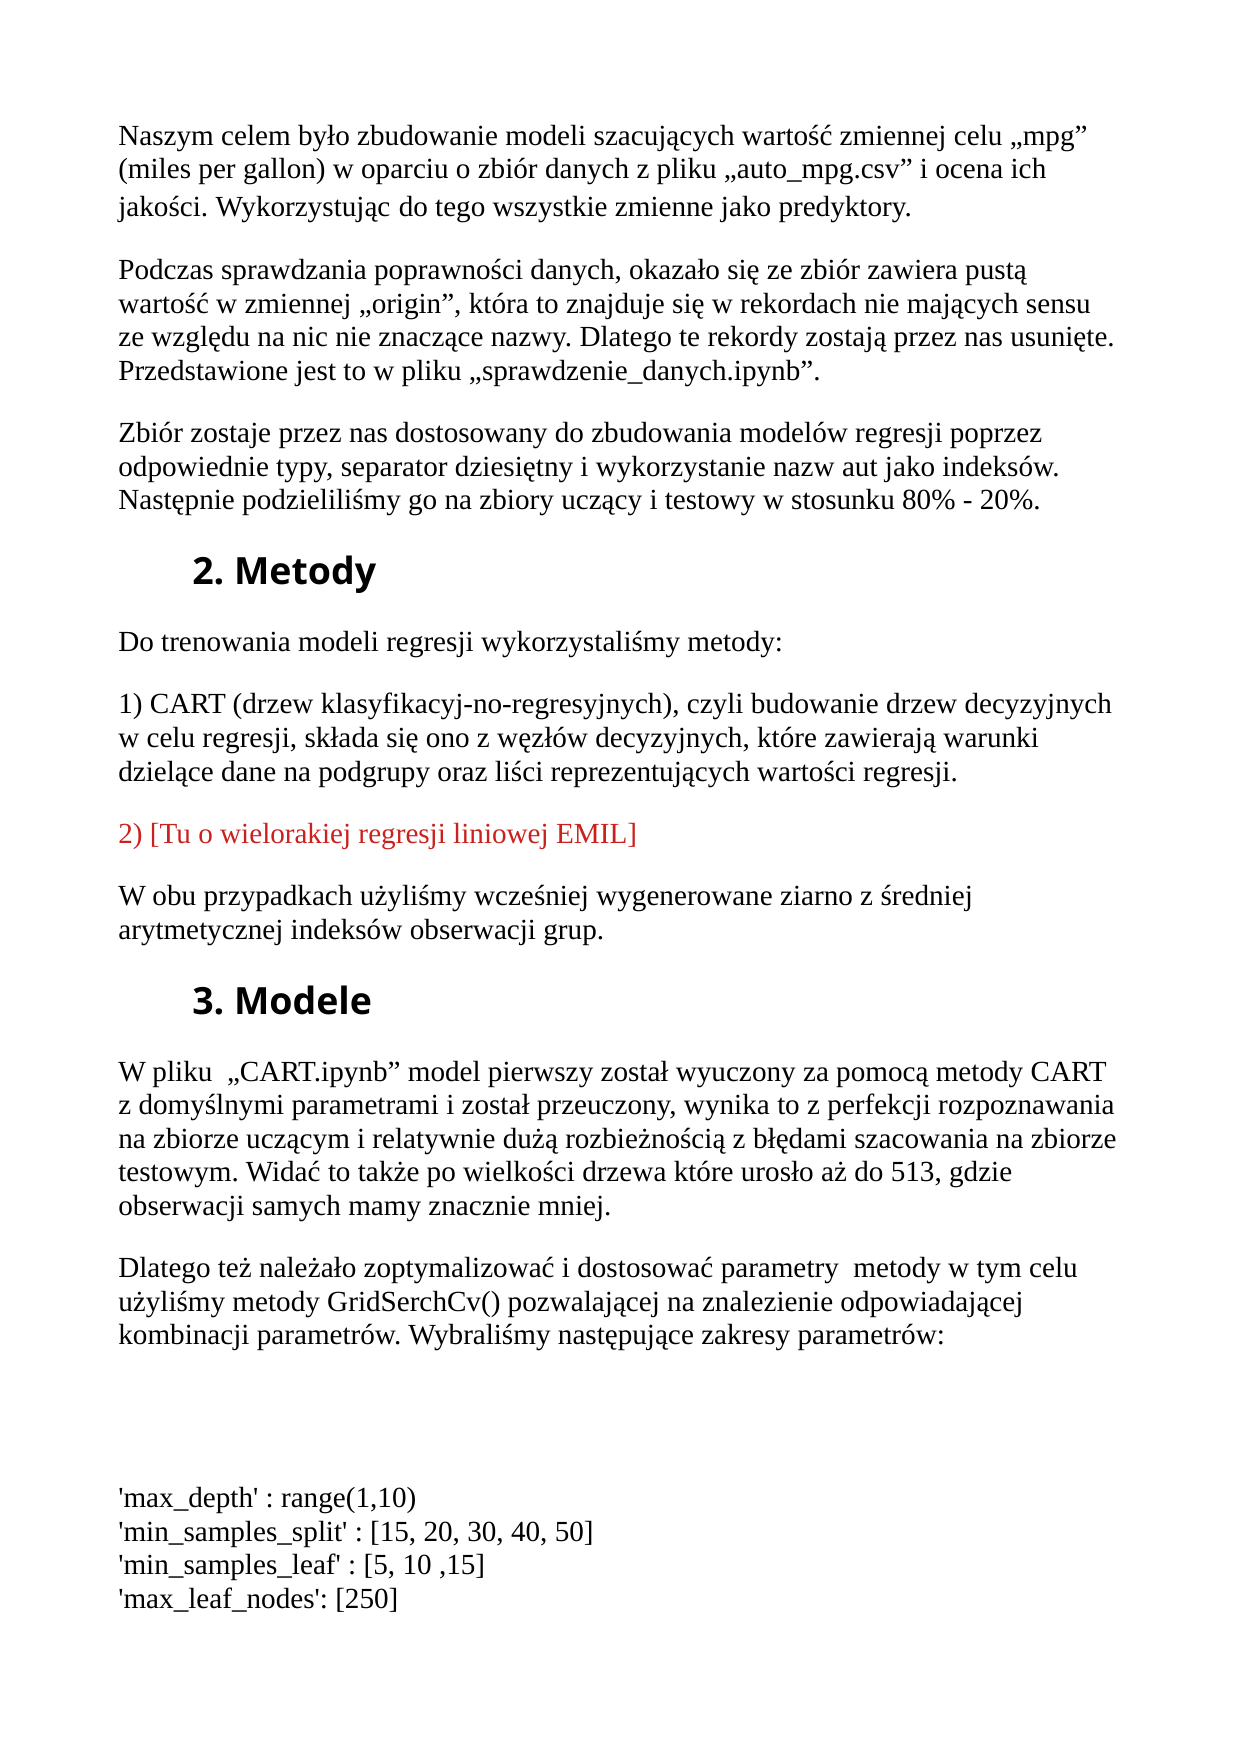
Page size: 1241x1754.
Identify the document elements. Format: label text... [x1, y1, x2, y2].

text Przedstawione jest to w pliku „sprawdzenie_danych.ipynb”. [118, 353, 1122, 386]
text 2. Metody [118, 544, 1122, 596]
text 'min_samples_leaf' : [5, 10 ,15] [118, 1547, 1122, 1581]
text 'max_depth' : range(1,10) [118, 1480, 1122, 1514]
text 2) [Tu o wielorakiej regresji liniowej EMIL] [118, 816, 1122, 849]
text 'min_samples_split' : [15, 20, 30, 40, 50] [118, 1514, 1122, 1547]
text 3. Modele [118, 974, 1122, 1025]
text Naszym celem było zbudowanie modeli szacujących wartość zmiennej celu „mpg” (miles per gallon) w oparciu o zbiór danych z pliku „auto_mpg.csv” i ocena ich jakości. Wykorzystując do tego wszystkie zmienne jako predyktory. [118, 118, 1122, 223]
text Dlatego też należało zoptymalizować i dostosować parametry metody w tym celu użyliśmy metody GridSerchCv() pozwalającej na znalezienie odpowiadającej kombinacji parametrów. Wybraliśmy następujące zakresy parametrów: [118, 1250, 1122, 1351]
text Zbiór zostaje przez nas dostosowany do zbudowania modelów regresji poprzez odpowiednie typy, separator dziesiętny i wykorzystanie nazw aut jako indeksów. Następnie podzieliliśmy go na zbiory uczący i testowy w stosunku 80% - 20%. [118, 415, 1122, 516]
text 'max_leaf_nodes': [250] [118, 1581, 1122, 1614]
text Podczas sprawdzania poprawności danych, okazało się ze zbiór zawiera pustą wartość w zmiennej „origin”, która to znajduje się w rekordach nie mających sensu ze względu na nic nie znaczące nazwy. Dlatego te rekordy zostają przez nas usunięte. [118, 252, 1122, 353]
text W pliku „CART.ipynb” model pierwszy został wyuczony za pomocą metody CART z domyślnymi parametrami i został przeuczony, wynika to z perfekcji rozpoznawania na zbiorze uczącym i relatywnie dużą rozbieżnością z błędami szacowania na zbiorze testowym. Widać to także po wielkości drzewa które urosło aż do 513, gdzie obserwacji samych mamy znacznie mniej. [118, 1054, 1122, 1222]
text Do trenowania modeli regresji wykorzystaliśmy metody: [118, 624, 1122, 658]
text W obu przypadkach użyliśmy wcześniej wygenerowane ziarno z średniej arytmetycznej indeksów obserwacji grup. [118, 878, 1122, 945]
text 1) CART (drzew klasyfikacyj-no-regresyjnych), czyli budowanie drzew decyzyjnych w celu regresji, składa się ono z węzłów decyzyjnych, które zawierają warunki dzielące dane na podgrupy oraz liści reprezentujących wartości regresji. [118, 687, 1122, 787]
